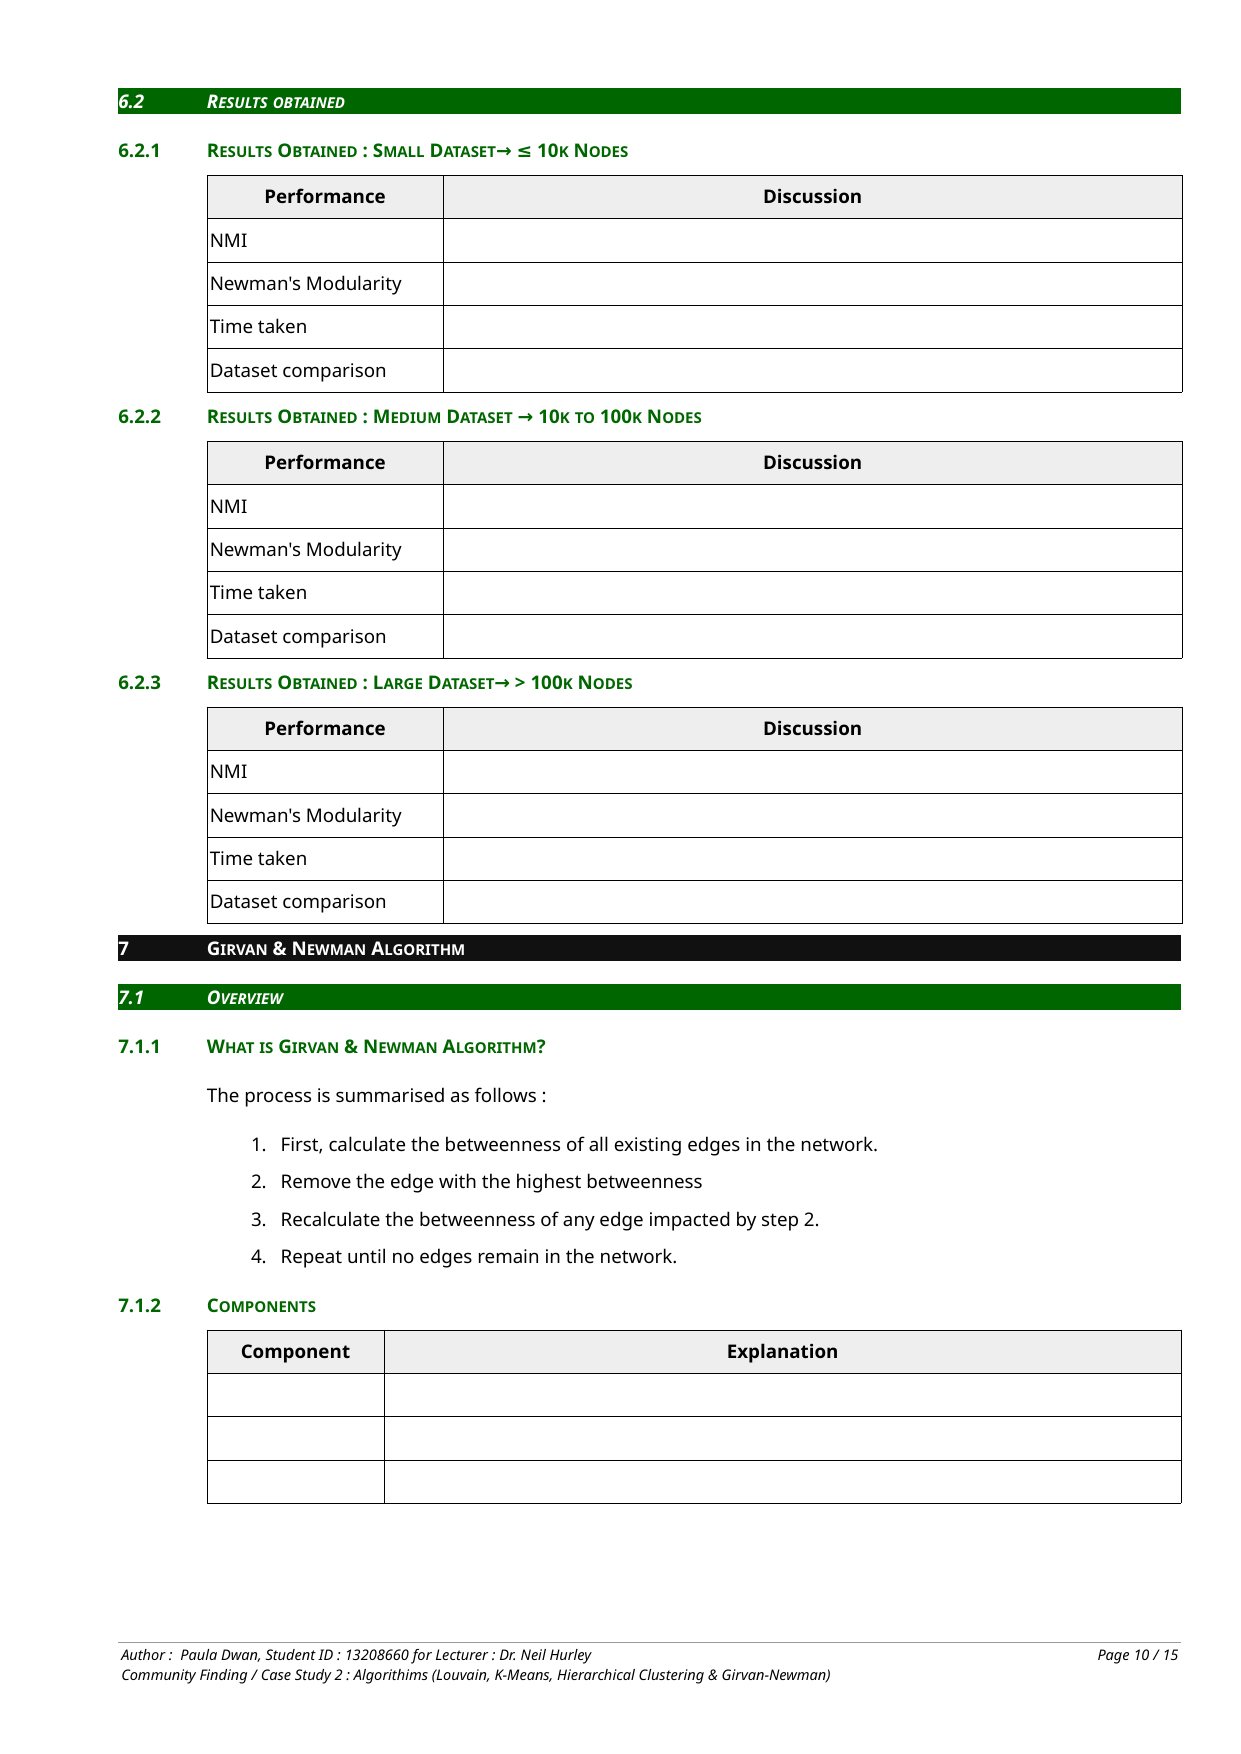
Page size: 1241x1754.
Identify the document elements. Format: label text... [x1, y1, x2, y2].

table_cell Dataset comparison [208, 881, 443, 923]
subtitle Overview [118, 984, 1181, 1010]
table_cell Time taken [208, 572, 443, 614]
table_cell [385, 1374, 1181, 1416]
table_cell NMI [208, 751, 443, 793]
table_cell [385, 1417, 1181, 1459]
table_header Performance [208, 708, 443, 750]
table_header Component [208, 1331, 384, 1373]
table_cell Dataset comparison [208, 615, 443, 657]
table_cell [444, 485, 1182, 527]
table_cell NMI [208, 219, 443, 262]
table_cell [444, 263, 1182, 305]
table_cell [444, 751, 1182, 793]
table_header Explanation [385, 1331, 1181, 1373]
table_cell [444, 306, 1182, 348]
table_cell [444, 219, 1182, 262]
table_cell [208, 1417, 384, 1459]
table_header Discussion [444, 176, 1182, 218]
subtitle What is Girvan & Newman Algorithm? [118, 1033, 1181, 1059]
table_cell [444, 794, 1182, 837]
table_cell Newman's Modularity [208, 794, 443, 837]
table_cell [208, 1461, 384, 1503]
table_header Performance [208, 442, 443, 484]
table_cell [444, 615, 1182, 657]
subtitle Components [118, 1292, 1181, 1318]
table_cell [444, 838, 1182, 880]
subtitle Results Obtained : Large Dataset→ > 100k Nodes [118, 669, 1181, 695]
list Recalculate the betweenness of any edge impacted by step 2. [251, 1206, 1181, 1231]
subtitle Results obtained [118, 88, 1181, 114]
table_cell Newman's Modularity [208, 529, 443, 571]
table_cell Newman's Modularity [208, 263, 443, 305]
table_cell [444, 349, 1182, 392]
subtitle Results Obtained : Small Dataset→ ≤ 10k Nodes [118, 138, 1181, 163]
table_cell NMI [208, 485, 443, 527]
list Remove the edge with the highest betweenness [251, 1169, 1181, 1194]
list First, calculate the betweenness of all existing edges in the network. [251, 1131, 1181, 1157]
table_header Discussion [444, 442, 1182, 484]
table_cell [385, 1461, 1181, 1503]
table_header Discussion [444, 708, 1182, 750]
table_cell [444, 572, 1182, 614]
table_header Performance [208, 176, 443, 218]
table_cell [444, 881, 1182, 923]
table_cell Time taken [208, 306, 443, 348]
table_cell [208, 1374, 384, 1416]
text The process is summarised as follows : [207, 1082, 1181, 1108]
table_cell [444, 529, 1182, 571]
subtitle Results Obtained : Medium Dataset → 10k to 100k Nodes [118, 403, 1181, 429]
subtitle Girvan & Newman Algorithm [118, 935, 1181, 961]
table_cell Time taken [208, 838, 443, 880]
list Repeat until no edges remain in the network. [251, 1243, 1181, 1269]
table_cell Dataset comparison [208, 349, 443, 392]
